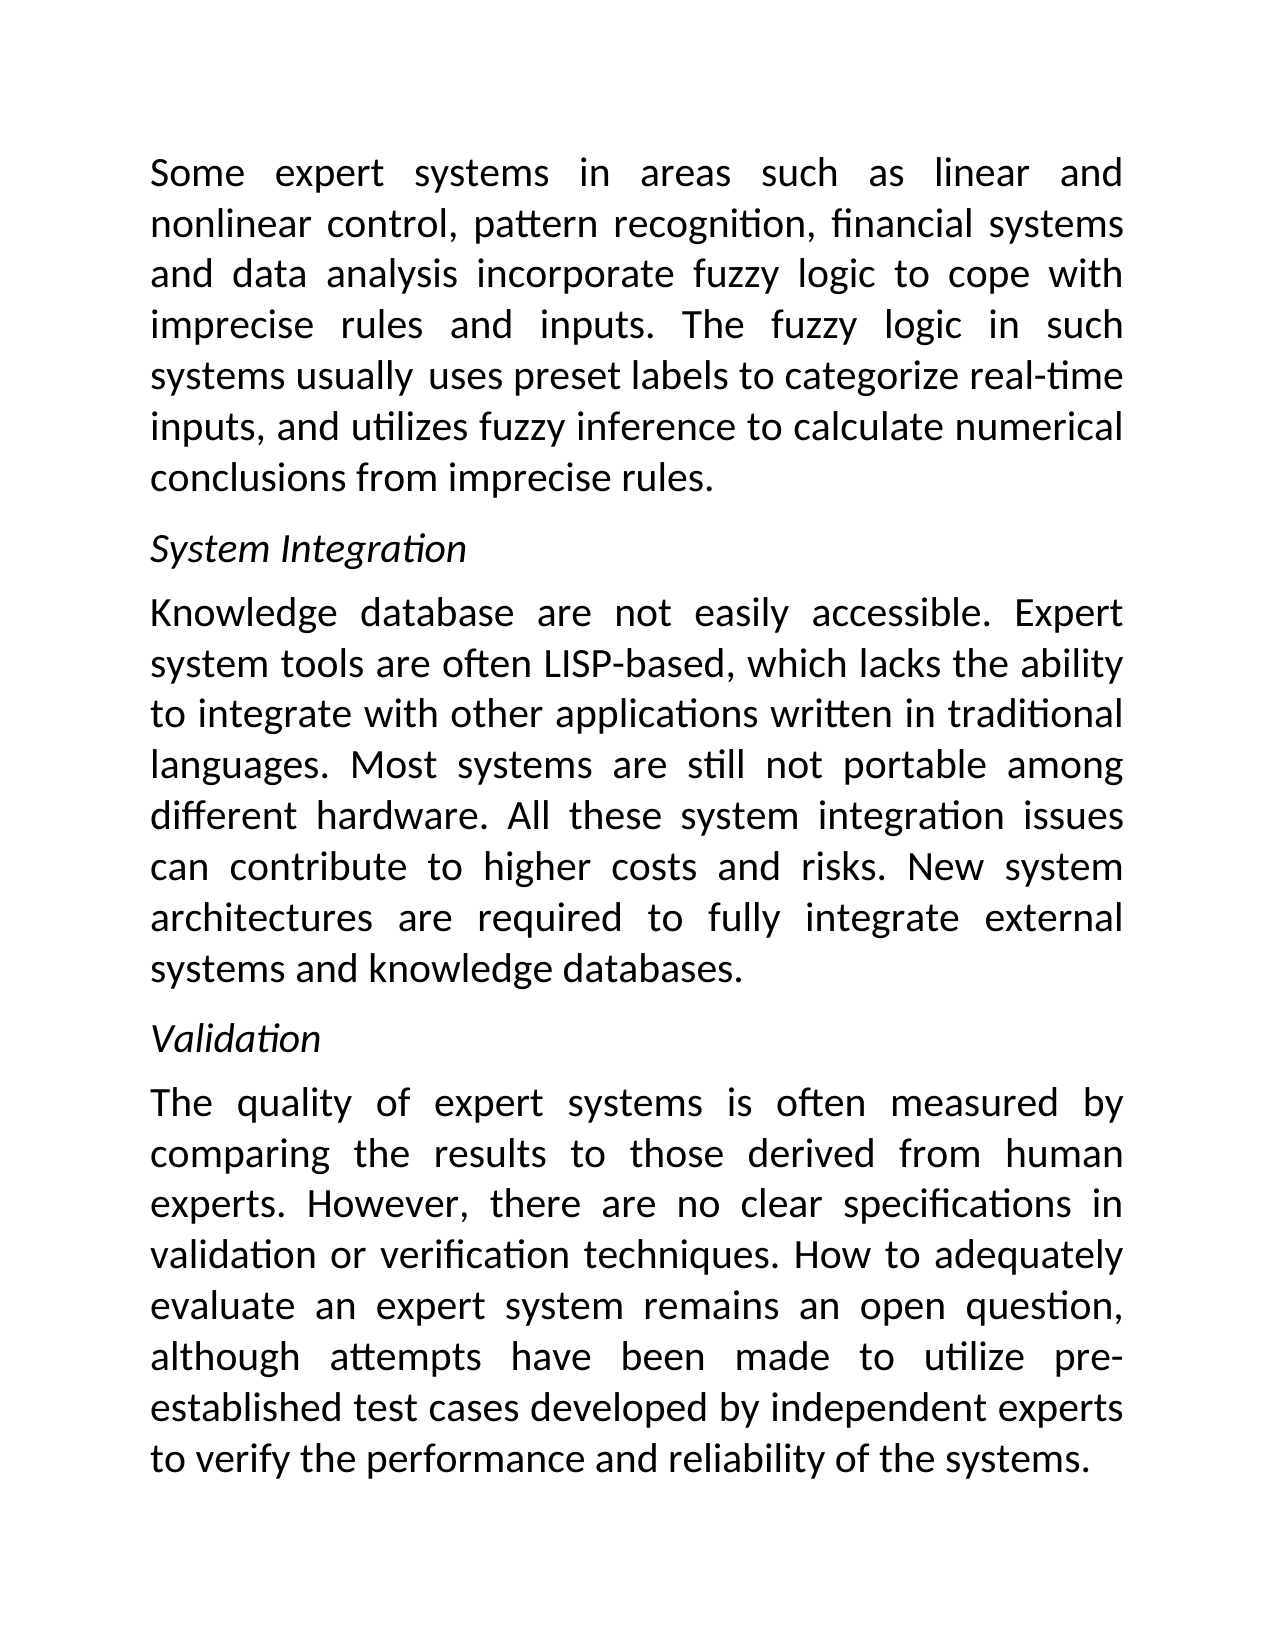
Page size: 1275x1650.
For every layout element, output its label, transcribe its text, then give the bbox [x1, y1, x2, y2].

subtitle System Integration [150, 522, 1142, 573]
text The quality of expert systems is often measured by comparing the results to those derived from human experts. However, there are no clear specifications in validation or verification techniques. How to adequately evaluate an expert system remains an open question, although attempts have been made to utilize pre-established test cases developed by independent experts to verify the performance and reliability of the systems. [150, 1076, 1125, 1482]
text Some expert systems in areas such as linear and nonlinear control, pattern recognition, financial systems and data analysis incorporate fuzzy logic to cope with imprecise rules and inputs. The fuzzy logic in such systems usually uses preset labels to categorize real-time inputs, and utilizes fuzzy inference to calculate numerical conclusions from imprecise rules. [150, 146, 1125, 502]
subtitle Validation [150, 1012, 1142, 1063]
text Knowledge database are not easily accessible. Expert system tools are often LISP-based, which lacks the ability to integrate with other applications written in traditional languages. Most systems are still not portable among different hardware. All these system integration issues can contribute to higher costs and risks. New system architectures are required to fully integrate external systems and knowledge databases. [150, 586, 1125, 992]
